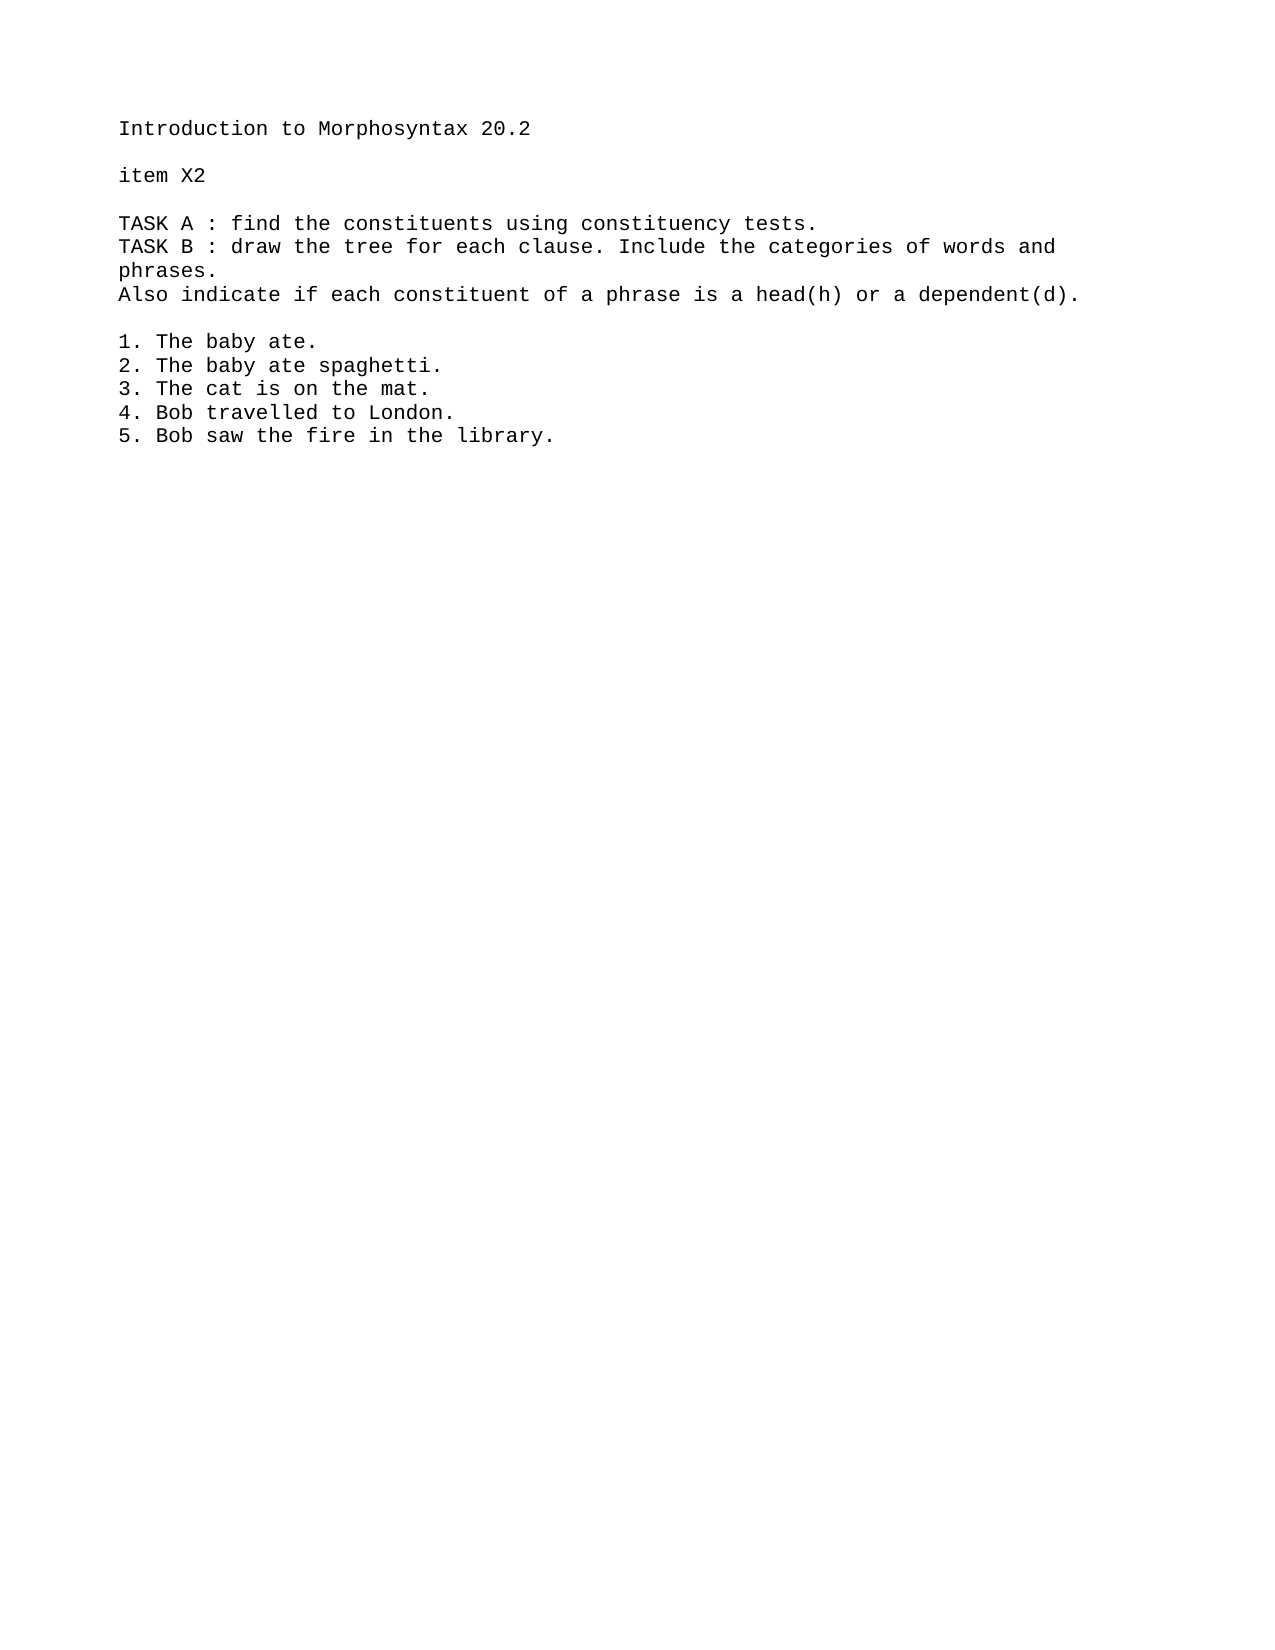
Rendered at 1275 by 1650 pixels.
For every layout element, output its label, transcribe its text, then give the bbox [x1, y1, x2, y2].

text TASK A : find the constituents using constituency tests. [118, 213, 1157, 236]
text Also indicate if each constituent of a phrase is a head(h) or a dependent(d). [118, 284, 1157, 307]
text Introduction to Morphosyntax 20.2 [118, 118, 1157, 142]
text TASK B : draw the tree for each clause. Include the categories of words and phrases. [118, 236, 1157, 284]
text 3. The cat is on the mat. [118, 378, 1157, 402]
text item X2 [118, 165, 1157, 189]
text 2. The baby ate spaghetti. [118, 354, 1157, 378]
text 1. The baby ate. [118, 331, 1157, 354]
text 4. Bob travelled to London. [118, 402, 1157, 426]
text 5. Bob saw the fire in the library. [118, 426, 1157, 449]
